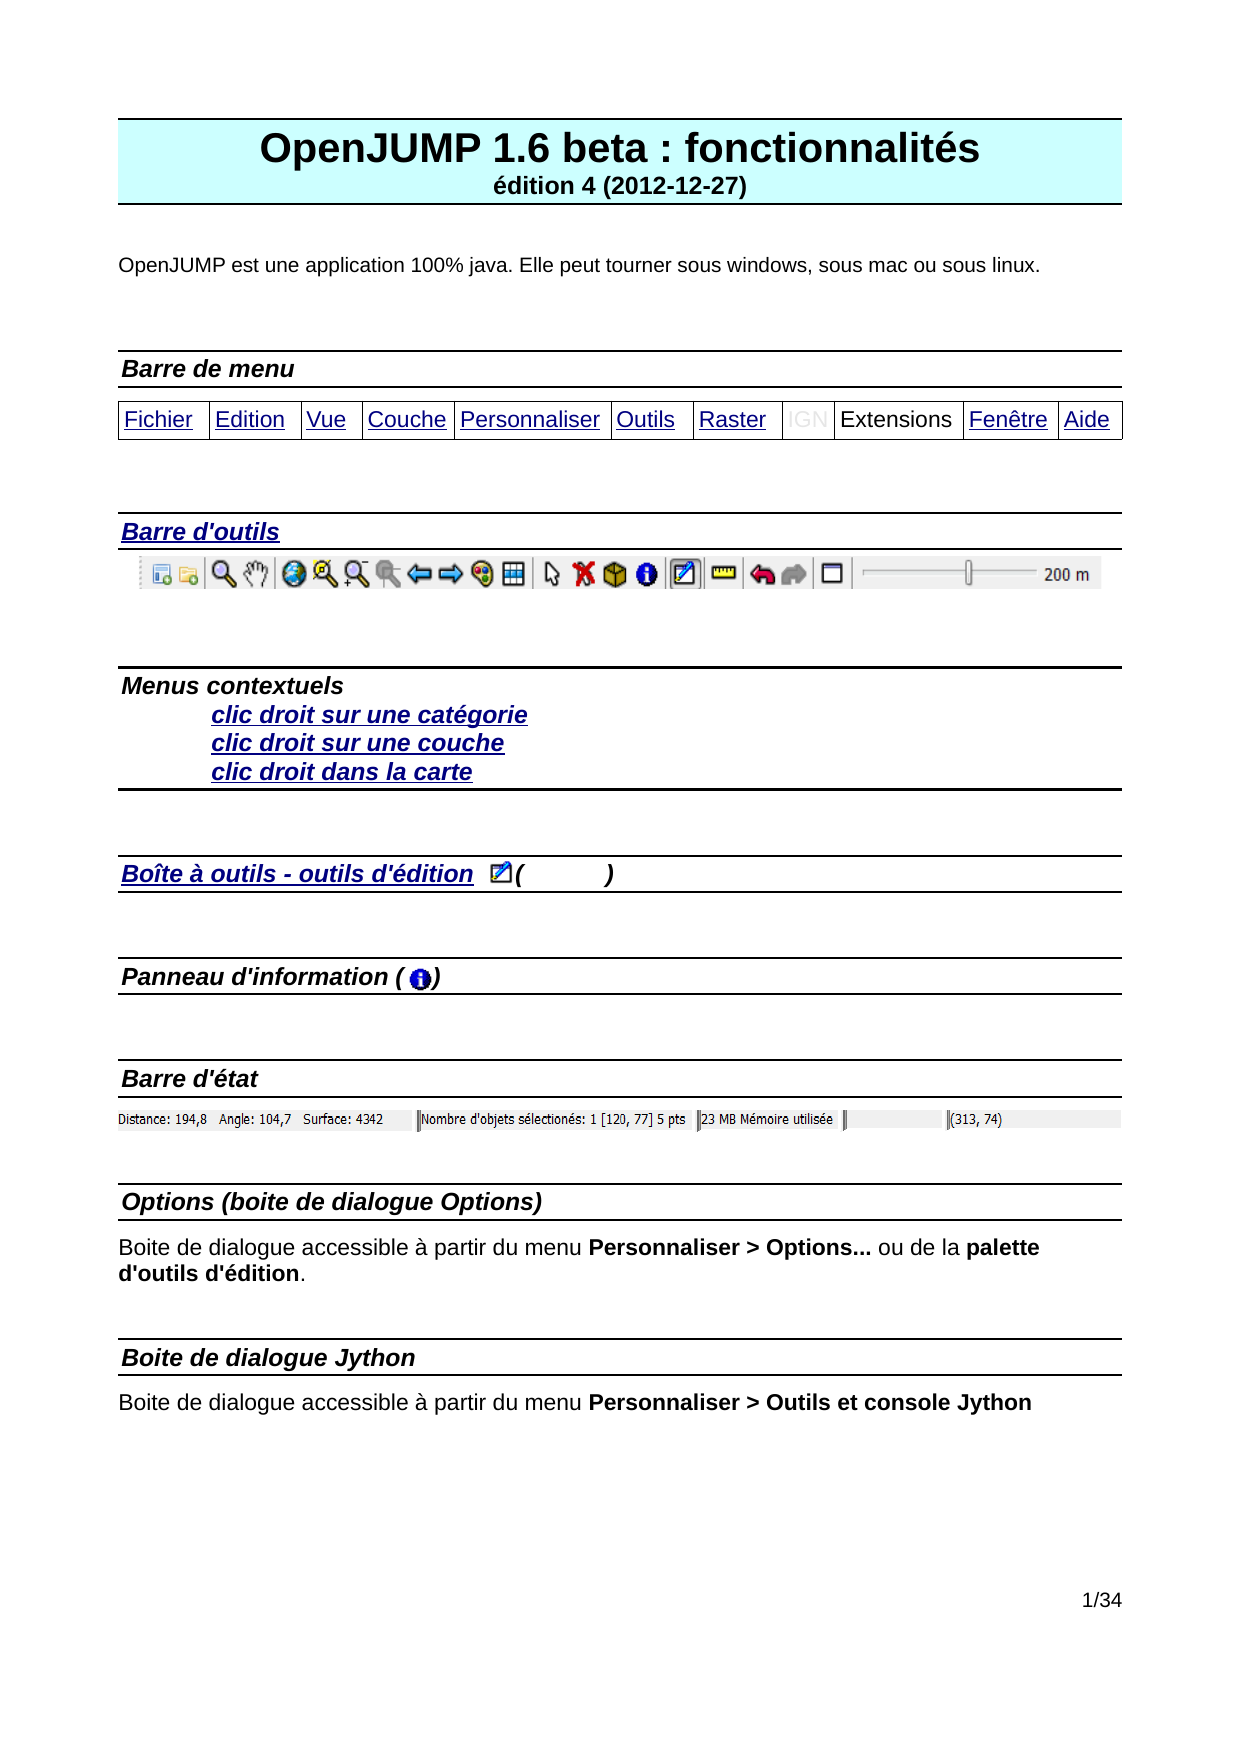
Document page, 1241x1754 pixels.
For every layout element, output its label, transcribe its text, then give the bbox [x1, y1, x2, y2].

table_header Raster [694, 402, 782, 438]
text OpenJUMP 1.6 beta : fonctionnalités [118, 120, 1122, 166]
table_header Personnaliser [455, 402, 611, 438]
table_header Extensions [835, 402, 963, 438]
text Boite de dialogue accessible à partir du menu Personnaliser > Outils et console Jython [118, 1389, 1122, 1415]
text OpenJUMP est une application 100% java. Elle peut tourner sous windows, sous mac ou sous linux. [118, 253, 1122, 277]
text Boite de dialogue accessible à partir du menu Personnaliser > Options... ou de la palette d'outils d'édition. [118, 1233, 1122, 1286]
table_header IGN [783, 402, 834, 438]
subtitle Options (boite de dialogue Options) [118, 1185, 1122, 1219]
table_header Aide [1059, 402, 1122, 438]
table_header Edition [210, 402, 301, 438]
subtitle Boîte à outils - outils d'édition ( ) [118, 857, 1122, 891]
table_header Couche [363, 402, 454, 438]
table_header Fenêtre [964, 402, 1058, 438]
subtitle Panneau d'information ( ) [118, 959, 1122, 993]
picture [489, 861, 515, 886]
table_header Outils [612, 402, 693, 438]
table_header Vue [302, 402, 362, 438]
text édition 4 (2012-12-27) [118, 166, 1122, 203]
subtitle Barre de menu [118, 352, 1122, 386]
picture [407, 966, 433, 992]
subtitle Barre d'outils [118, 514, 1122, 548]
subtitle Boite de dialogue Jython [118, 1340, 1122, 1374]
subtitle Menus contextuels clic droit sur une catégorie clic droit sur une couche clic droit dans la carte [118, 669, 1122, 788]
subtitle Barre d'état [118, 1061, 1122, 1096]
table_header Fichier [119, 402, 209, 438]
